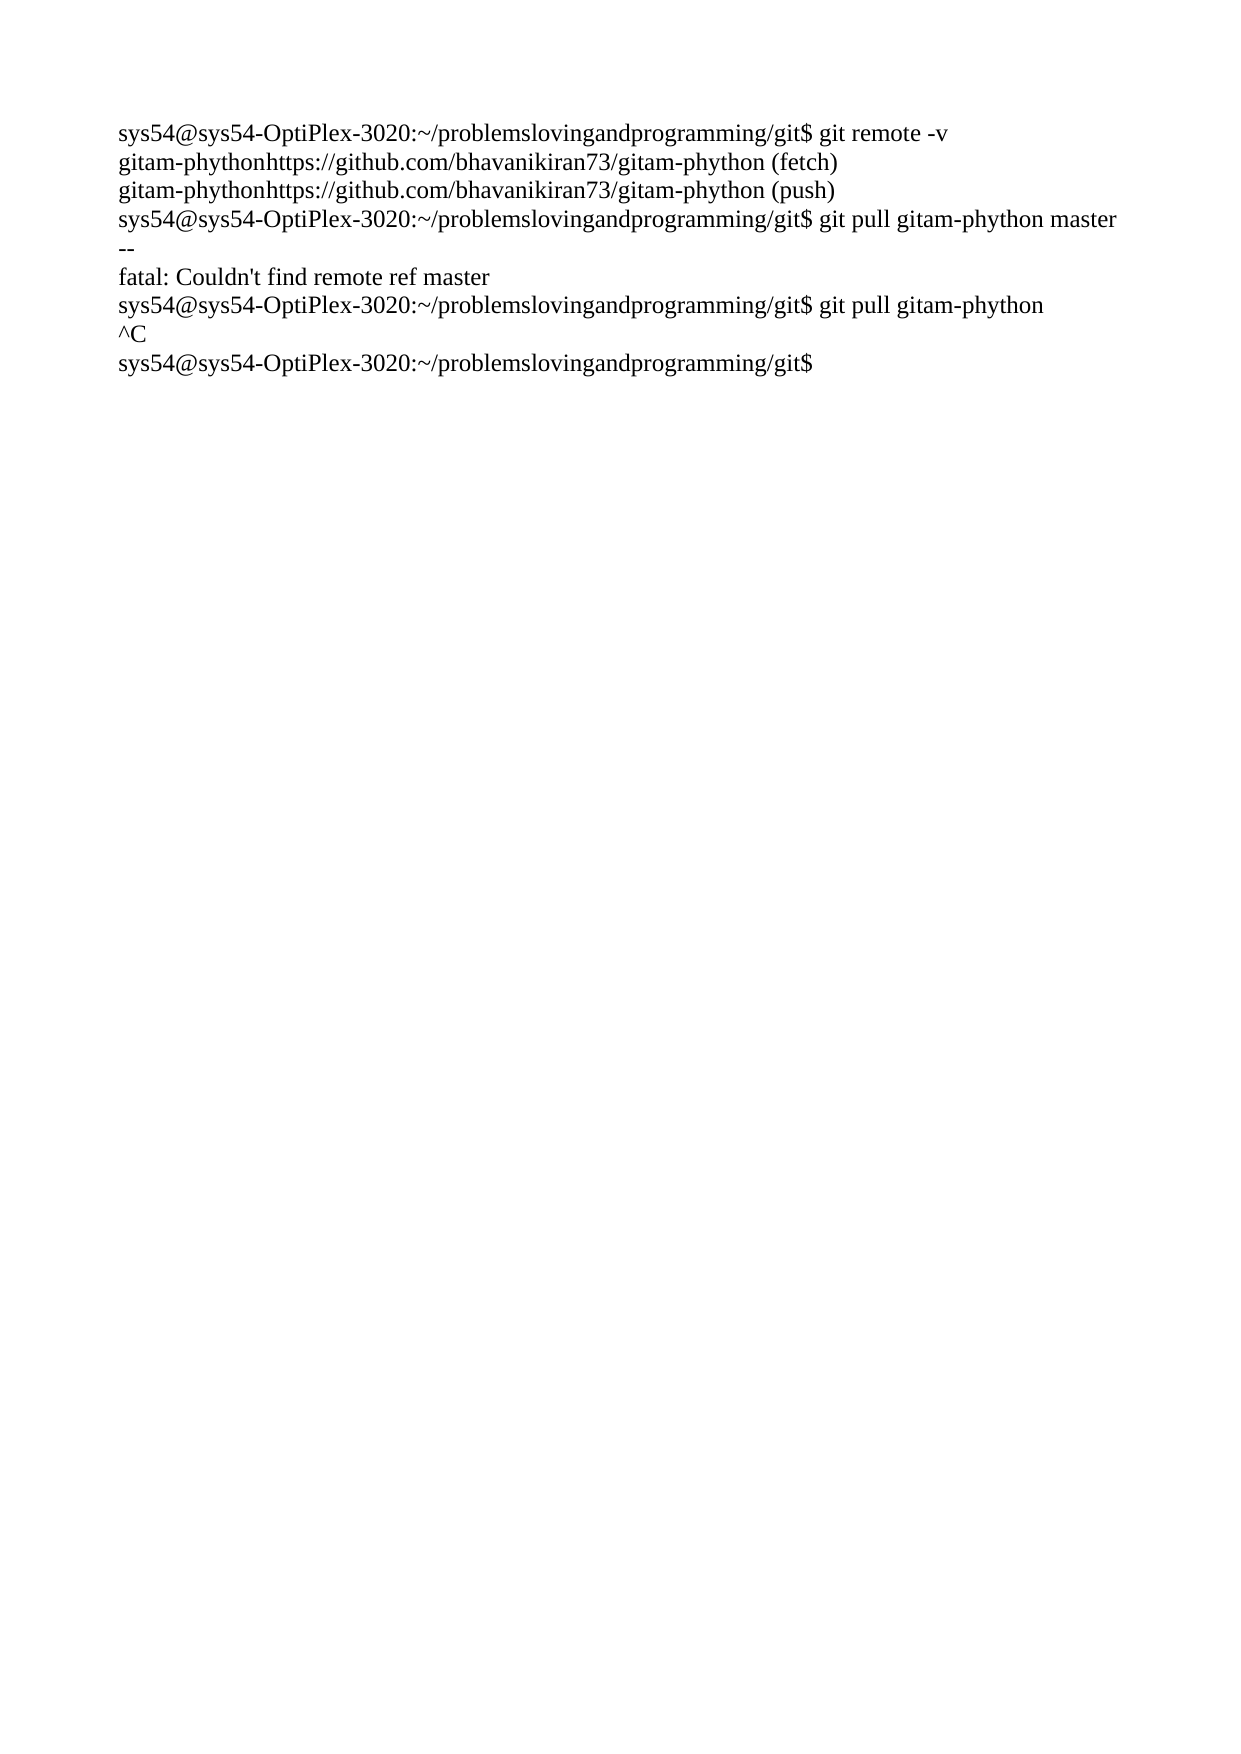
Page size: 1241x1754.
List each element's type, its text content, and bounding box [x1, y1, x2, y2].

text sys54@sys54-OptiPlex-3020:~/problemslovingandprogramming/git$ git remote -v [118, 118, 1122, 147]
text sys54@sys54-OptiPlex-3020:~/problemslovingandprogramming/git$ [118, 348, 1122, 377]
text sys54@sys54-OptiPlex-3020:~/problemslovingandprogramming/git$ git pull gitam-phython ^C [118, 291, 1122, 348]
text gitam-phython https://github.com/bhavanikiran73/gitam-phython (fetch) [118, 147, 1122, 176]
text sys54@sys54-OptiPlex-3020:~/problemslovingandprogramming/git$ git pull gitam-phython master -- [118, 204, 1122, 262]
text gitam-phython https://github.com/bhavanikiran73/gitam-phython (push) [118, 176, 1122, 204]
text fatal: Couldn't find remote ref master [118, 262, 1122, 291]
